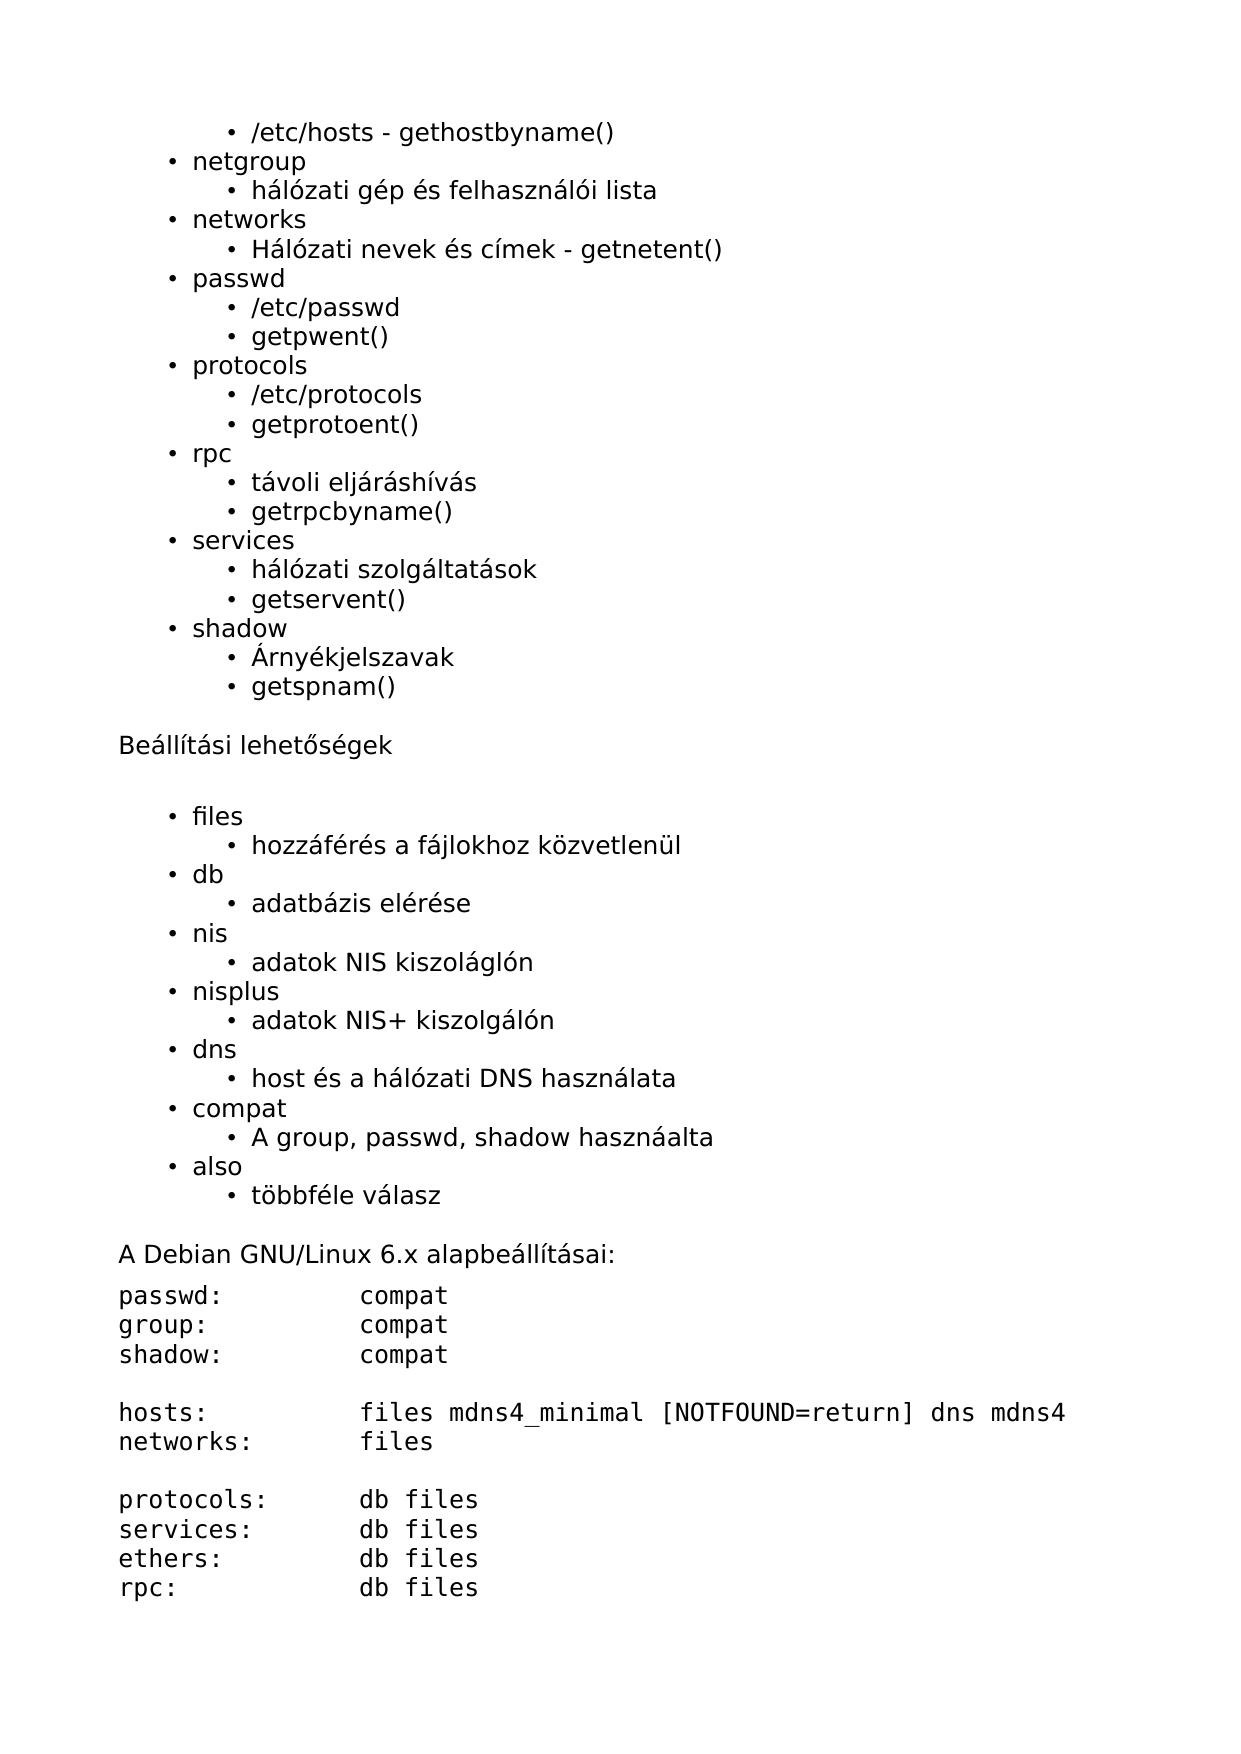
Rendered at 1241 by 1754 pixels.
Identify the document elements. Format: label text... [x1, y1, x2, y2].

list getprotoent() [236, 410, 1122, 439]
list Hálózati nevek és címek - getnetent() [236, 235, 1122, 264]
list rpc [177, 439, 1122, 468]
list db [177, 860, 1122, 889]
list services [177, 526, 1122, 556]
list /etc/passwd [236, 293, 1122, 322]
list /etc/hosts - gethostbyname() [236, 118, 1122, 147]
text Beállítási lehetőségek [118, 731, 1122, 760]
list Árnyékjelszavak [236, 643, 1122, 672]
list getpwent() [236, 322, 1122, 351]
list /etc/protocols [236, 381, 1122, 410]
text A Debian GNU/Linux 6.x alapbeállításai: [118, 1240, 1122, 1269]
list hozzáférés a fájlokhoz közvetlenül [236, 831, 1122, 860]
list hálózati szolgáltatások [236, 556, 1122, 585]
list dns [177, 1035, 1122, 1064]
list távoli eljáráshívás [236, 468, 1122, 497]
list getspnam() [236, 672, 1122, 701]
list A group, passwd, shadow hasznáalta [236, 1123, 1122, 1152]
list shadow [177, 614, 1122, 643]
list files [177, 802, 1122, 831]
list getrpcbyname() [236, 497, 1122, 526]
list netgroup [177, 147, 1122, 176]
list adatbázis elérése [236, 889, 1122, 919]
list adatok NIS+ kiszolgálón [236, 1006, 1122, 1035]
list hálózati gép és felhasználói lista [236, 176, 1122, 206]
text passwd: compat group: compat shadow: compat hosts: files mdns4_minimal [NOTFOUND=return] dns mdns4 networks: files protocols: db files services: db files ethers: db files rpc: db files [118, 1282, 1122, 1632]
list protocols [177, 351, 1122, 381]
list host és a hálózati DNS használata [236, 1064, 1122, 1094]
list nisplus [177, 977, 1122, 1006]
list compat [177, 1094, 1122, 1123]
list also [177, 1152, 1122, 1181]
list adatok NIS kiszoláglón [236, 948, 1122, 977]
list nis [177, 919, 1122, 948]
list passwd [177, 264, 1122, 293]
list getservent() [236, 585, 1122, 614]
list többféle válasz [236, 1181, 1122, 1210]
list networks [177, 206, 1122, 235]
